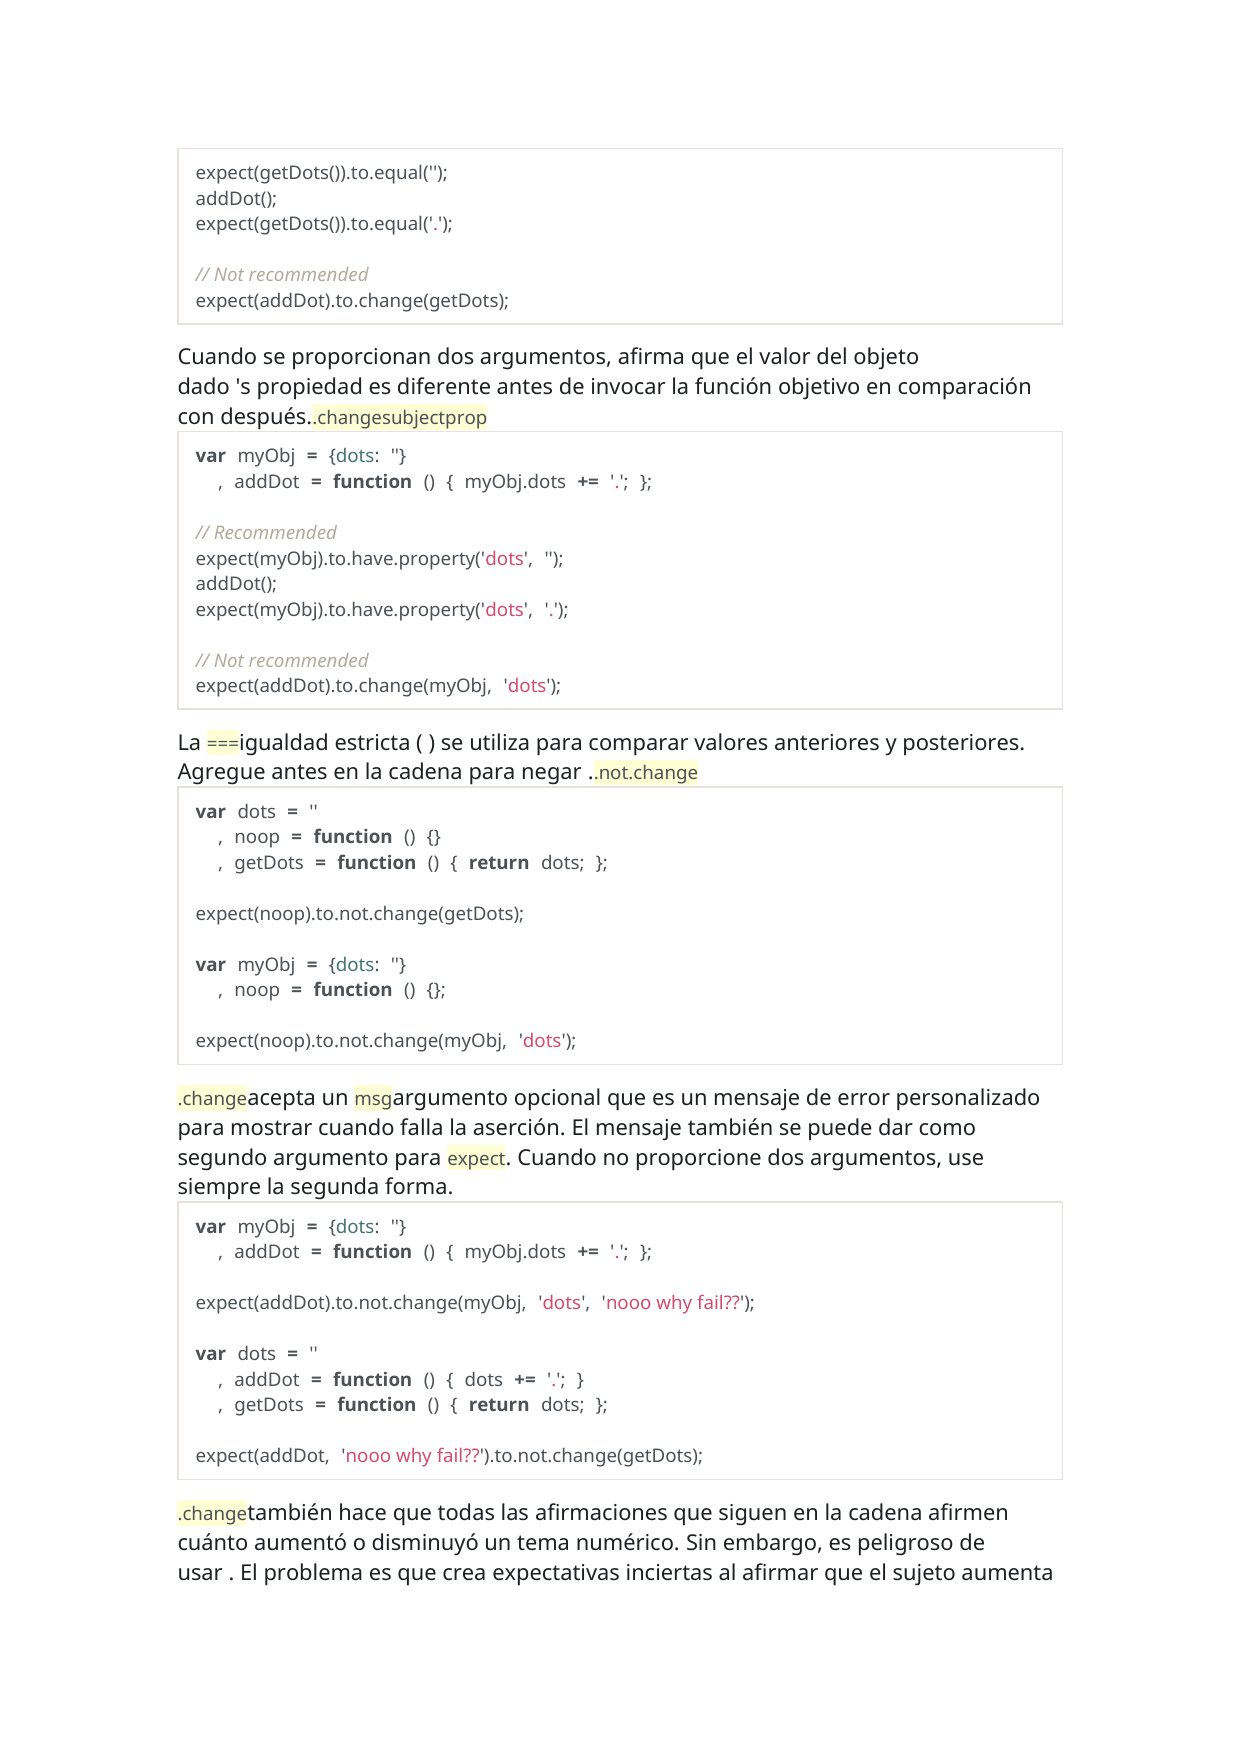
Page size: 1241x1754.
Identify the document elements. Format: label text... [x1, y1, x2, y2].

text var myObj = {dots: ''} [179, 939, 1062, 965]
text , getDots = function () { return dots; }; [179, 1380, 1062, 1405]
text // Not recommended [179, 635, 1062, 660]
text expect(myObj).to.have.property('dots', ''); [179, 533, 1062, 558]
text expect(noop).to.not.change(getDots); [179, 888, 1062, 914]
text var dots = '' [179, 1329, 1062, 1354]
text , noop = function () {}; [179, 965, 1062, 990]
text expect(noop).to.not.change(myObj, 'dots'); [179, 1016, 1062, 1064]
text var dots = '' [179, 788, 1062, 812]
text expect(myObj).to.have.property('dots', '.'); [179, 584, 1062, 609]
text , noop = function () {} [179, 812, 1062, 837]
text var myObj = {dots: ''} [179, 432, 1062, 456]
text expect(getDots()).to.equal('.'); [179, 199, 1062, 224]
text addDot(); [179, 173, 1062, 199]
text .changeacepta un msgargumento opcional que es un mensaje de error personalizado para mostrar cuando falla la aserción. El mensaje también se puede dar como segundo argumento para expect. Cuando no proporcione dos argumentos, use siempre la segunda forma. [177, 1082, 1063, 1201]
text , addDot = function () { myObj.dots += '.'; }; [179, 456, 1062, 482]
text // Not recommended [179, 250, 1062, 275]
text Cuando se proporcionan dos argumentos, afirma que el valor del objeto dado 's propiedad es diferente antes de invocar la función objetivo en comparación con después..changesubjectprop [177, 341, 1063, 431]
text expect(addDot, 'nooo why fail??').to.not.change(getDots); [179, 1431, 1062, 1479]
text expect(addDot).to.change(myObj, 'dots'); [179, 660, 1062, 708]
text , getDots = function () { return dots; }; [179, 837, 1062, 863]
text expect(getDots()).to.equal(''); [179, 149, 1062, 173]
text , addDot = function () { dots += '.'; } [179, 1354, 1062, 1380]
text expect(addDot).to.change(getDots); [179, 275, 1062, 323]
text var myObj = {dots: ''} [179, 1203, 1062, 1227]
text , addDot = function () { myObj.dots += '.'; }; [179, 1227, 1062, 1252]
text .changetambién hace que todas las afirmaciones que siguen en la cadena afirmen cuánto aumentó o disminuyó un tema numérico. Sin embargo, es peligroso de usar . El problema es que crea expectativas inciertas al afirmar que el sujeto aumenta [177, 1497, 1063, 1586]
text Agregue antes en la cadena para negar ..not.change [177, 756, 1063, 786]
text addDot(); [179, 558, 1062, 584]
text expect(addDot).to.not.change(myObj, 'dots', 'nooo why fail??'); [179, 1278, 1062, 1303]
text La ===igualdad estricta ( ) se utiliza para comparar valores anteriores y posteriores. [177, 727, 1063, 756]
text // Recommended [179, 507, 1062, 533]
